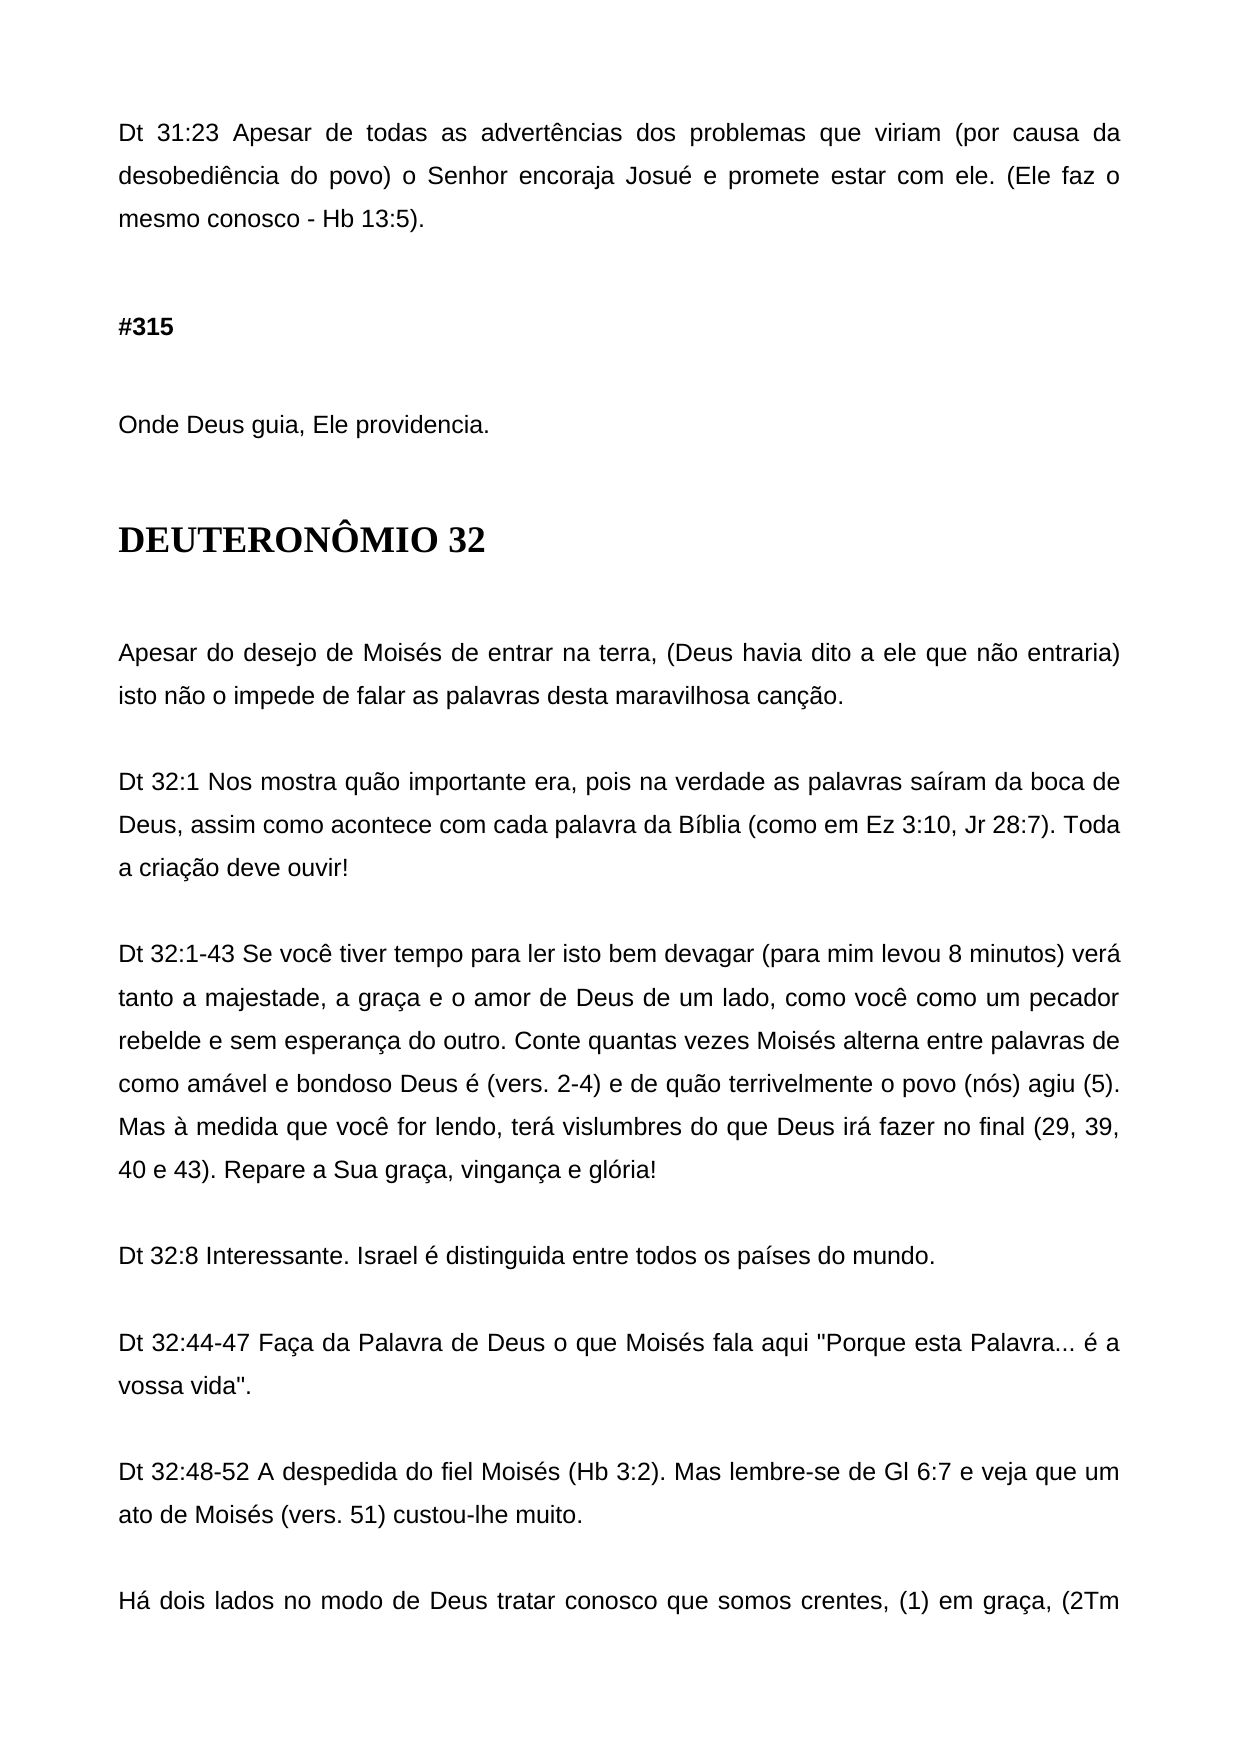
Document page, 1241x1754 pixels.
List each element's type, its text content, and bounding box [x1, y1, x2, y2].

text Dt 32:1 Nos mostra quão importante era, pois na verdade as palavras saíram da boca de Deus, assim como acontece com cada palavra da Bíblia (como em Ez 3:10, Jr 28:7). Toda a criação deve ouvir! [118, 767, 1122, 882]
text Dt 32:48-52 A despedida do fiel Moisés (Hb 3:2). Mas lembre-se de Gl 6:7 e veja que um ato de Moisés (vers. 51) custou-lhe muito. [118, 1457, 1122, 1529]
text Dt 31:23 Apesar de todas as advertências dos problemas que viriam (por causa da desobediência do povo) o Senhor encoraja Josué e promete estar com ele. (Ele faz o mesmo conosco - Hb 13:5). [118, 118, 1122, 233]
text Dt 32:44-47 Faça da Palavra de Deus o que Moisés fala aqui "Porque esta Palavra... é a vossa vida". [118, 1328, 1122, 1399]
text Dt 32:8 Interessante. Israel é distinguida entre todos os países do mundo. [118, 1241, 1122, 1270]
text Dt 32:1-43 Se você tiver tempo para ler isto bem devagar (para mim levou 8 minutos) verá tanto a majestade, a graça e o amor de Deus de um lado, como você como um pecador rebelde e sem esperança do outro. Conte quantas vezes Moisés alterna entre palavras de como amável e bondoso Deus é (vers. 2-4) e de quão terrivelmente o povo (nós) agiu (5). Mas à medida que você for lendo, terá vislumbres do que Deus irá fazer no final (29, 39, 40 e 43). Repare a Sua graça, vingança e glória! [118, 939, 1122, 1184]
text Onde Deus guia, Ele providencia. [118, 410, 1122, 439]
subtitle DEUTERONÔMIO 32 [118, 517, 1122, 560]
text Apesar do desejo de Moisés de entrar na terra, (Deus havia dito a ele que não entraria) isto não o impede de falar as palavras desta maravilhosa canção. [118, 638, 1122, 709]
text Há dois lados no modo de Deus tratar conosco que somos crentes, (1) em graça, (2Tm [118, 1586, 1122, 1615]
subtitle #315 [118, 311, 1122, 340]
